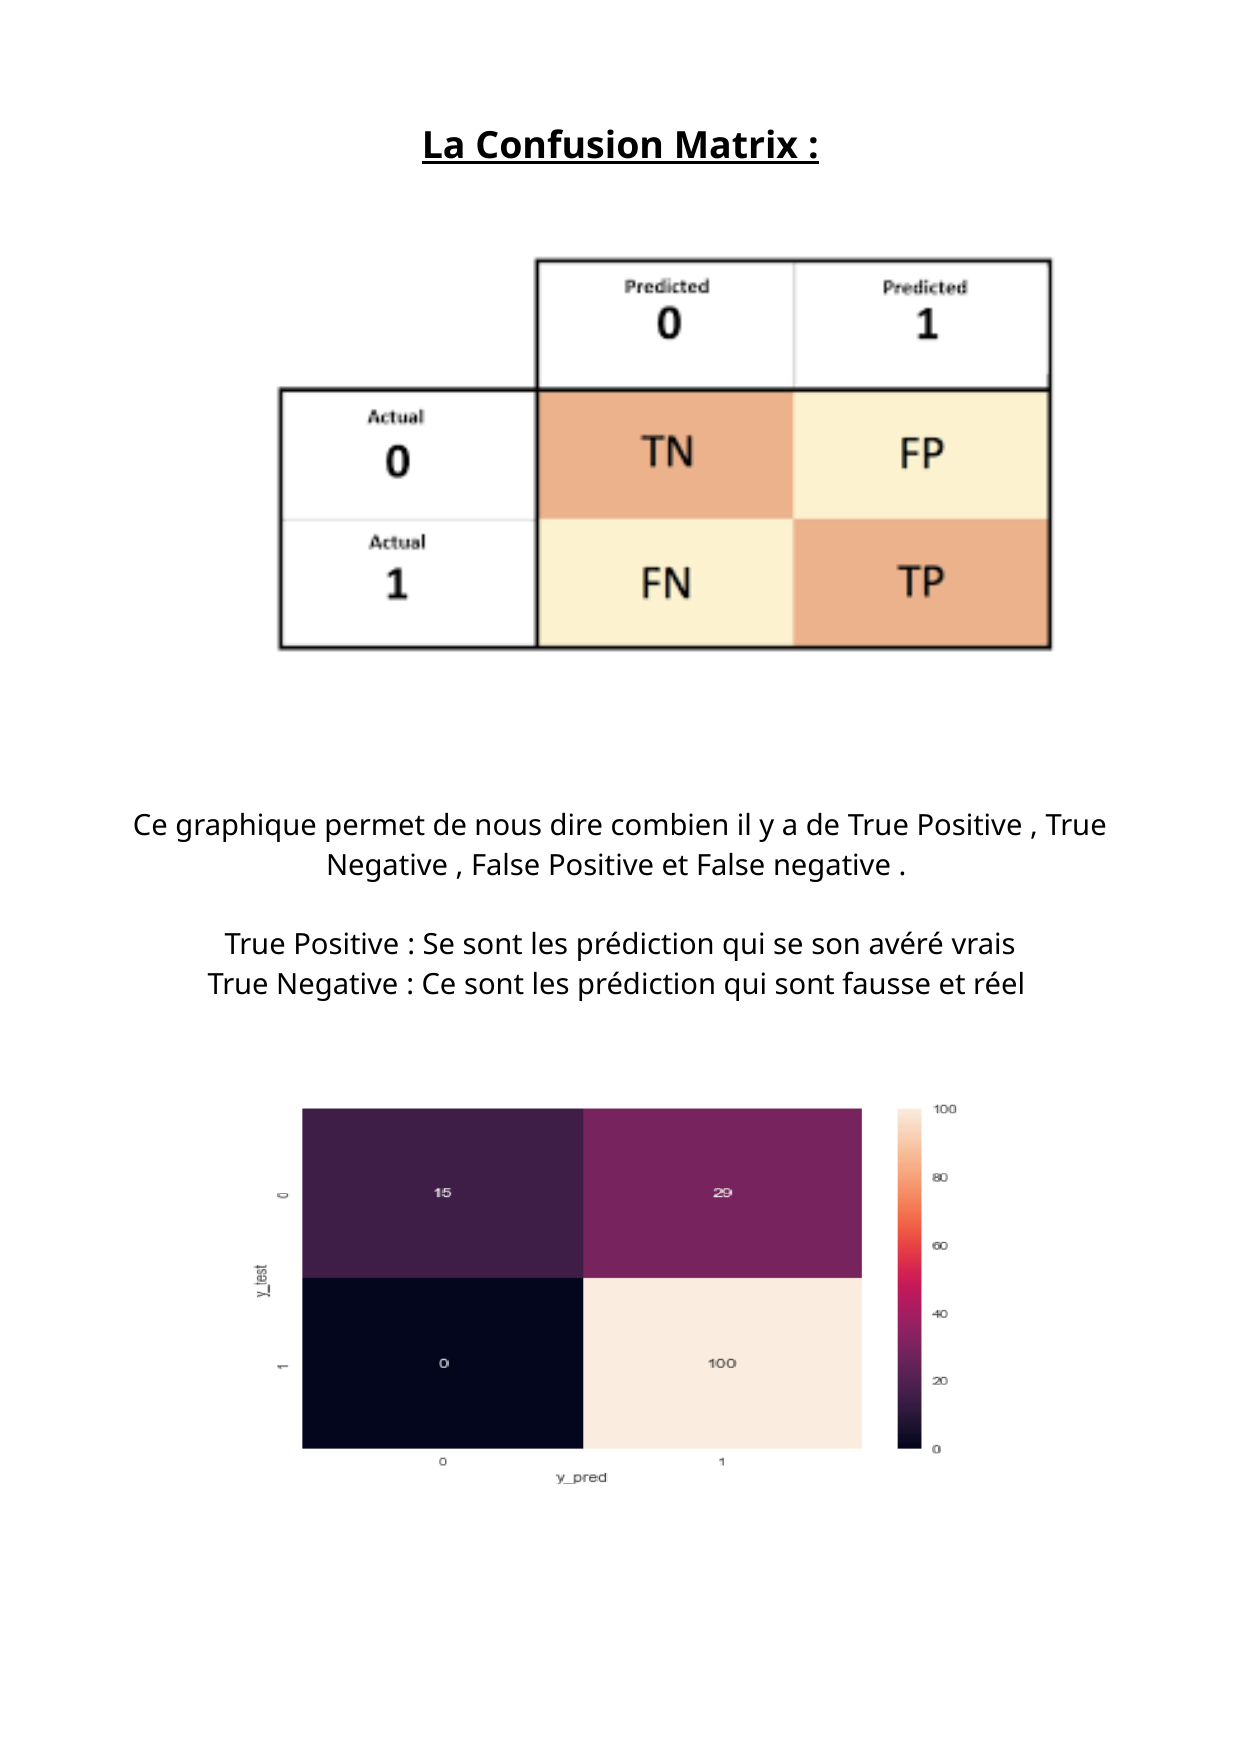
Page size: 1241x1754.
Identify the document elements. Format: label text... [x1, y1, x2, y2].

text La Confusion Matrix : [118, 118, 1122, 169]
picture [273, 253, 1065, 662]
text True Positive : Se sont les prédiction qui se son avéré vrais [118, 923, 1122, 963]
text True Negative : Ce sont les prédiction qui sont fausse et réel [118, 963, 1122, 1003]
text Ce graphique permet de nous dire combien il y a de True Positive , True Negative , False Positive et False negative . [118, 804, 1122, 883]
picture [251, 1074, 979, 1493]
